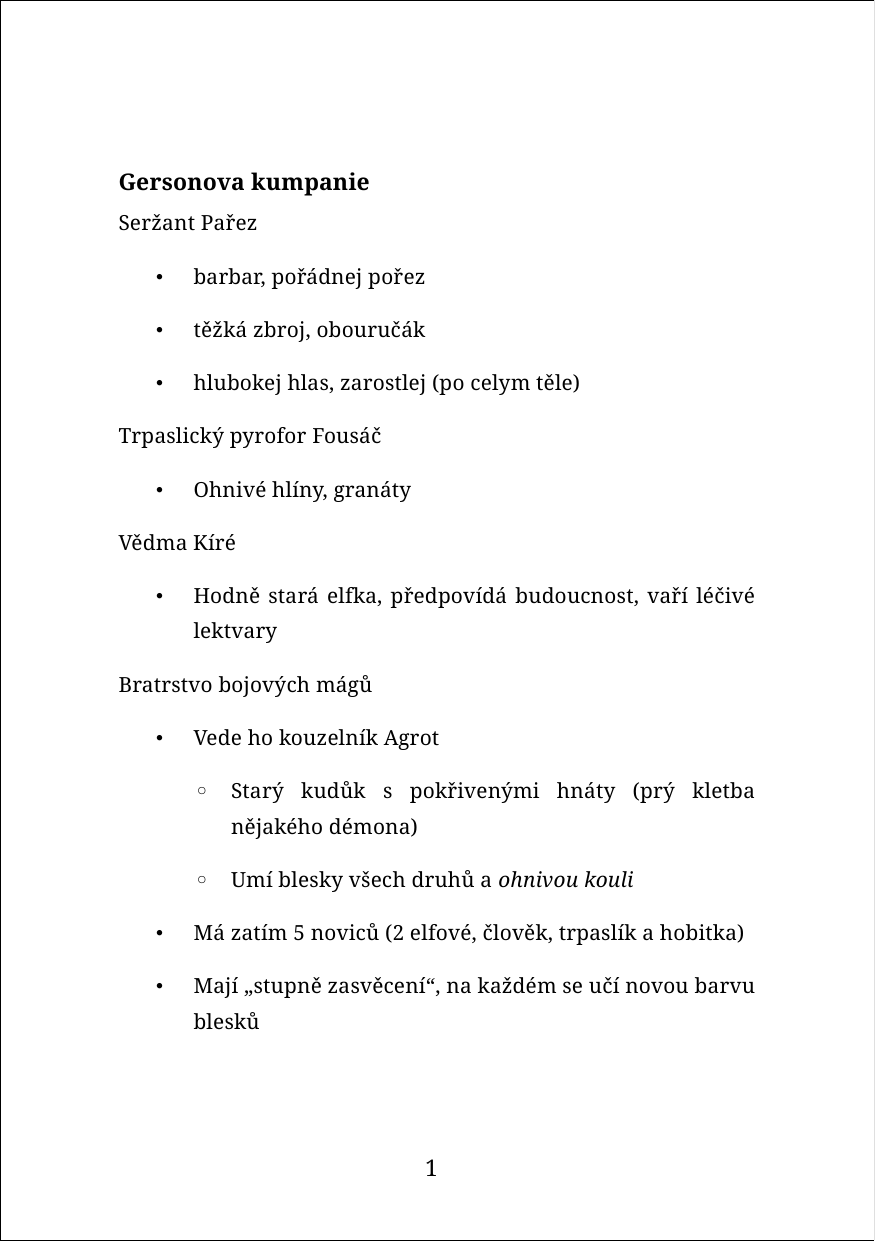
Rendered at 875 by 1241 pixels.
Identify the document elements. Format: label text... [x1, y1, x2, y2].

list hlubokej hlas, zarostlej (po celym těle) [156, 368, 756, 397]
text Seržant Pařez [118, 208, 756, 237]
subtitle Gersonova kumpanie [118, 166, 756, 197]
text Vědma Kíré [118, 528, 756, 556]
list Vede ho kouzelník Agrot [156, 723, 756, 752]
list Mají „stupně zasvěcení“, na každém se učí novou barvu blesků [156, 972, 756, 1036]
list Umí blesky všech druhů a ohnivou kouli [193, 865, 756, 893]
list Hodně stará elfka, předpovídá budoucnost, vaří léčivé lektvary [156, 581, 756, 645]
list Má zatím 5 noviců (2 elfové, člověk, trpaslík a hobitka) [156, 918, 756, 947]
text Bratrstvo bojových mágů [118, 670, 756, 698]
list barbar, pořádnej pořez [156, 262, 756, 290]
text Trpaslický pyrofor Fousáč [118, 421, 756, 450]
list Ohnivé hlíny, granáty [156, 475, 756, 503]
list těžká zbroj, obouručák [156, 315, 756, 343]
list Starý kudůk s pokřivenými hnáty (prý kletba nějakého démona) [193, 776, 756, 840]
